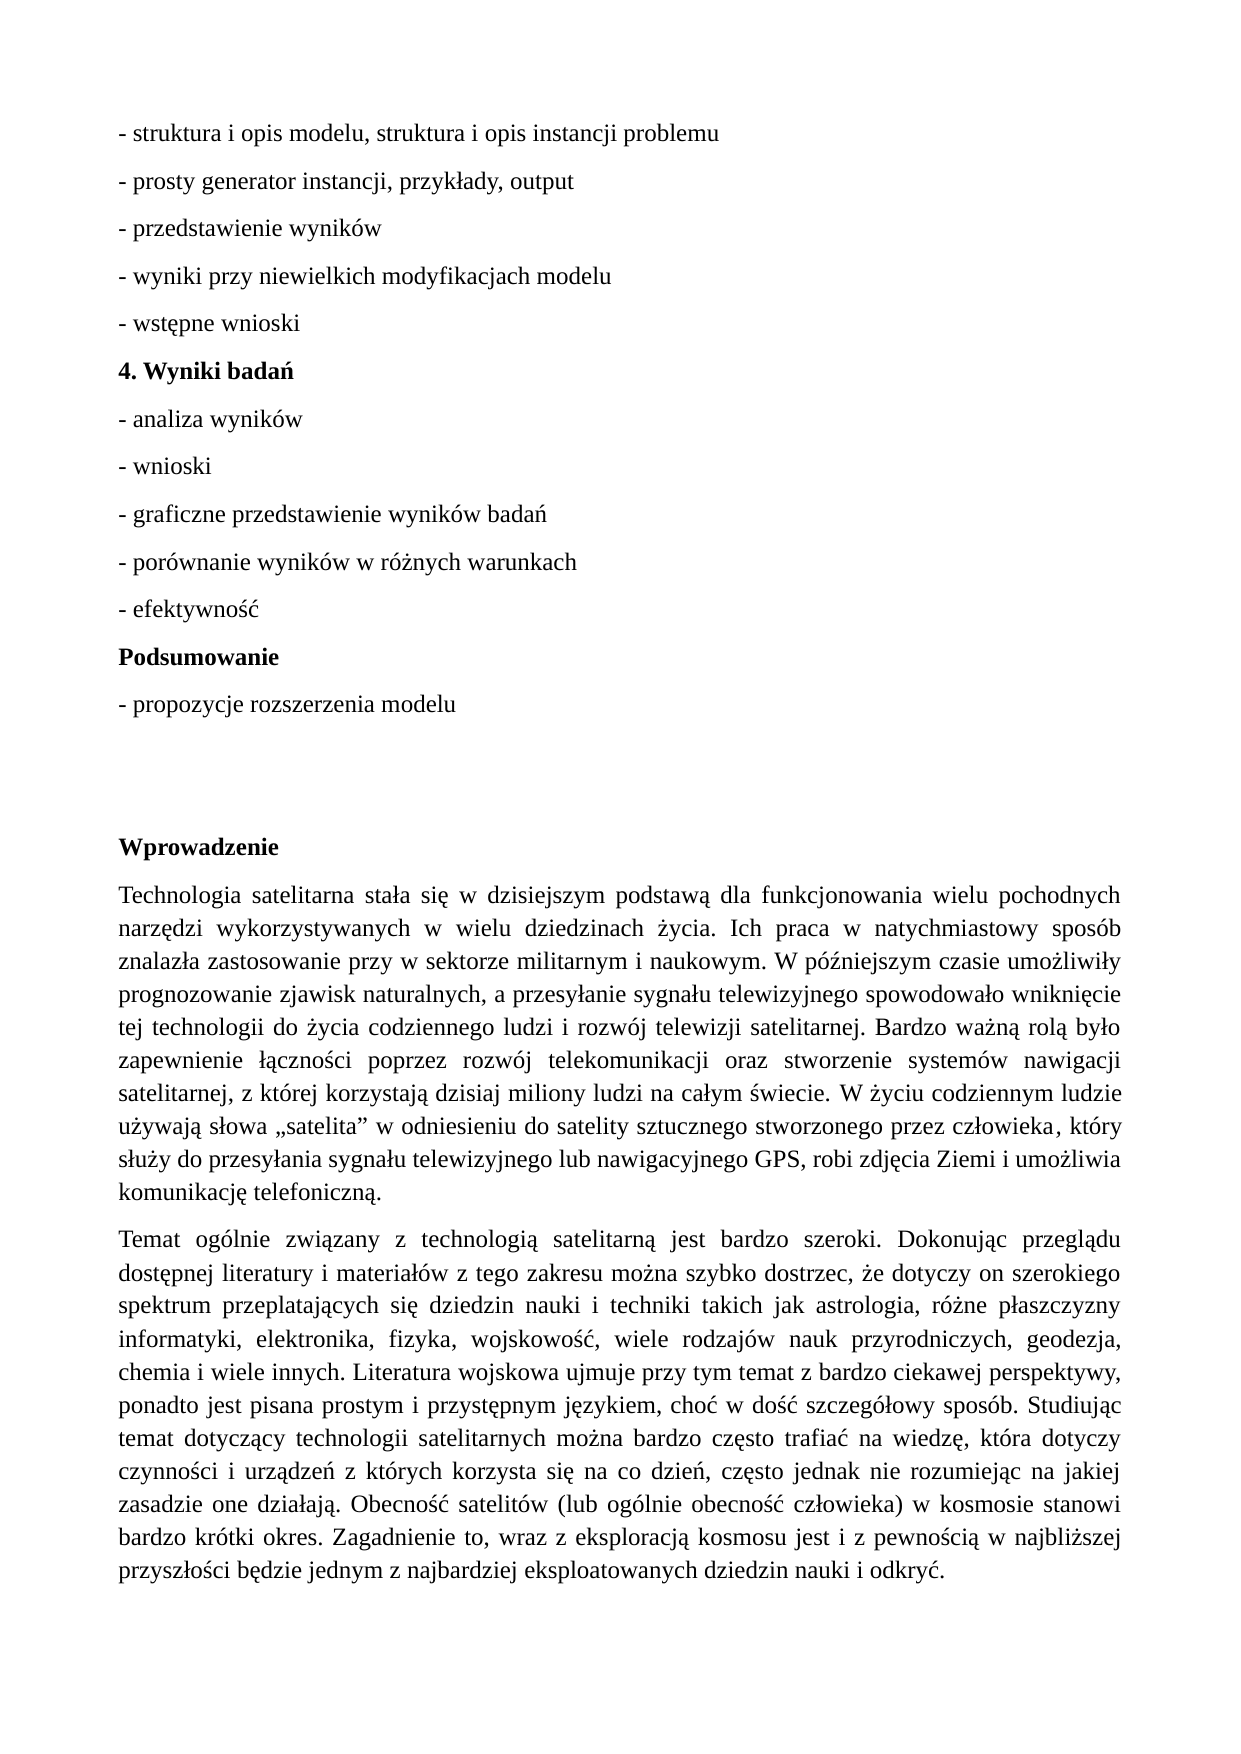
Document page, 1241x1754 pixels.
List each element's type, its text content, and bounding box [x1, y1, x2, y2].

text - struktura i opis modelu, struktura i opis instancji problemu [118, 118, 1122, 147]
text - wstępne wnioski [118, 308, 1122, 337]
text - porównanie wyników w różnych warunkach [118, 547, 1122, 575]
text Podsumowanie [118, 642, 1122, 671]
text - wnioski [118, 451, 1122, 480]
text - przedstawienie wyników [118, 213, 1122, 242]
text - prosty generator instancji, przykłady, output [118, 166, 1122, 194]
text Technologia satelitarna stała się w dzisiejszym podstawą dla funkcjonowania wielu pochodnych narzędzi wykorzystywanych w wielu dziedzinach życia. Ich praca w natychmiastowy sposób znalazła zastosowanie przy w sektorze militarnym i naukowym. W późniejszym czasie umożliwiły prognozowanie zjawisk naturalnych, a przesyłanie sygnału telewizyjnego spowodowało wniknięcie tej technologii do życia codziennego ludzi i rozwój telewizji satelitarnej. Bardzo ważną rolą było zapewnienie łączności poprzez rozwój telekomunikacji oraz stworzenie systemów nawigacji satelitarnej, z której korzystają dzisiaj miliony ludzi na całym świecie. W życiu codziennym ludzie używają słowa „satelita” w odniesieniu do satelity sztucznego stworzonego przez człowieka, który służy do przesyłania sygnału telewizyjnego lub nawigacyjnego GPS, robi zdjęcia Ziemi i umożliwia komunikację telefoniczną. [118, 880, 1122, 1206]
text Temat ogólnie związany z technologią satelitarną jest bardzo szeroki. Dokonując przeglądu dostępnej literatury i materiałów z tego zakresu można szybko dostrzec, że dotyczy on szerokiego spektrum przeplatających się dziedzin nauki i techniki takich jak astrologia, różne płaszczyzny informatyki, elektronika, fizyka, wojskowość, wiele rodzajów nauk przyrodniczych, geodezja, chemia i wiele innych. Literatura wojskowa ujmuje przy tym temat z bardzo ciekawej perspektywy, ponadto jest pisana prostym i przystępnym językiem, choć w dość szczegółowy sposób. Studiując temat dotyczący technologii satelitarnych można bardzo często trafiać na wiedzę, która dotyczy czynności i urządzeń z których korzysta się na co dzień, często jednak nie rozumiejąc na jakiej zasadzie one działają. Obecność satelitów (lub ogólnie obecność człowieka) w kosmosie stanowi bardzo krótki okres. Zagadnienie to, wraz z eksploracją kosmosu jest i z pewnością w najbliższej przyszłości będzie jednym z najbardziej eksploatowanych dziedzin nauki i odkryć. [118, 1224, 1122, 1583]
text - analiza wyników [118, 404, 1122, 432]
text - wyniki przy niewielkich modyfikacjach modelu [118, 261, 1122, 290]
text 4. Wyniki badań [118, 356, 1122, 385]
text - efektywność [118, 594, 1122, 623]
text Wprowadzenie [118, 832, 1122, 861]
text - graficzne przedstawienie wyników badań [118, 499, 1122, 528]
text - propozycje rozszerzenia modelu [118, 689, 1122, 718]
